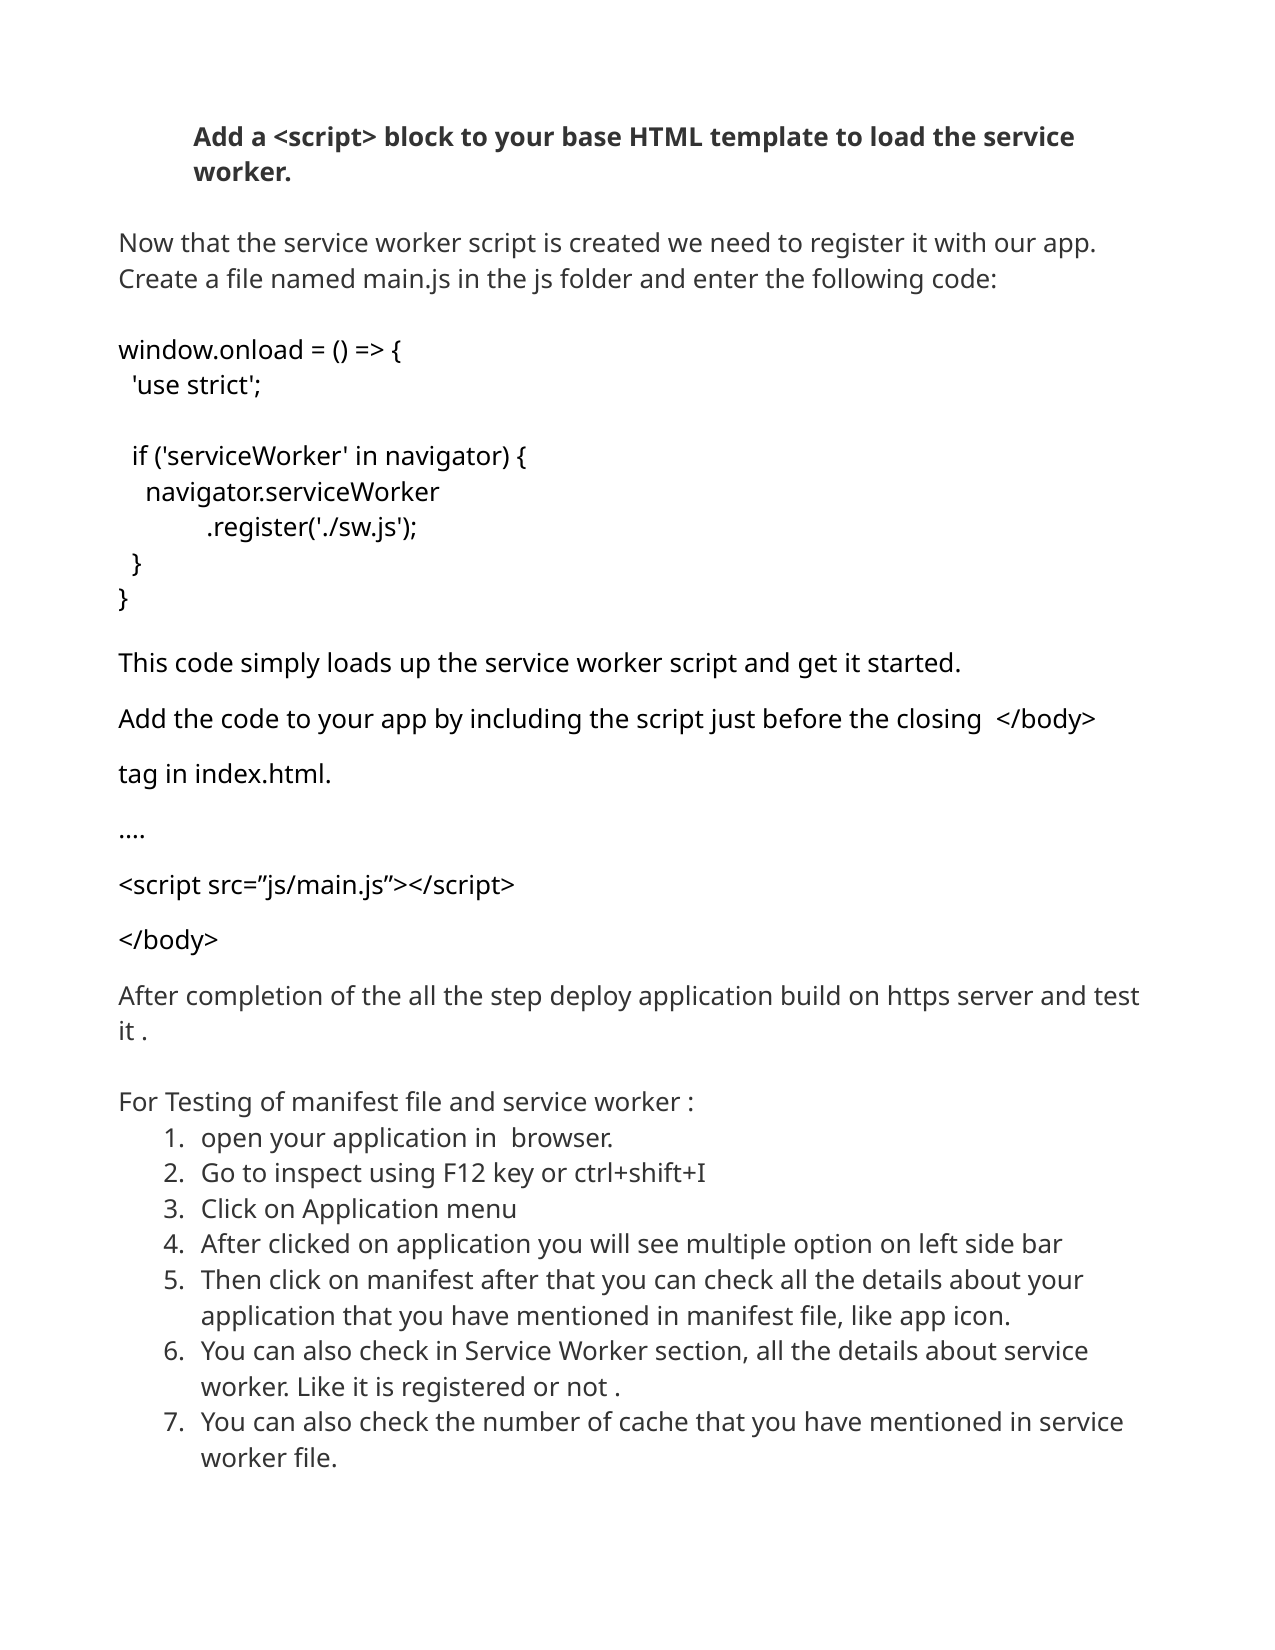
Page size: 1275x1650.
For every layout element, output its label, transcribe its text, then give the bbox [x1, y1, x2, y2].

text navigator.serviceWorker [118, 473, 1157, 509]
text 'use strict'; [118, 367, 1157, 402]
text For Testing of manifest file and service worker : [118, 1084, 1157, 1119]
list You can also check the number of cache that you have mentioned in service worker file. [163, 1404, 1157, 1475]
text This code simply loads up the service worker script and get it started. [118, 645, 1157, 680]
text Add the code to your app by including the script just before the closing </body> [118, 700, 1157, 736]
list After clicked on application you will see multiple option on left side bar [163, 1226, 1157, 1262]
text </body> [118, 922, 1157, 957]
text …. [118, 811, 1157, 847]
text .register('./sw.js'); [118, 509, 1157, 544]
text tag in index.html. [118, 756, 1157, 791]
list You can also check in Service Worker section, all the details about service worker. Like it is registered or not . [163, 1333, 1157, 1404]
text window.onload = () => { [118, 331, 1157, 367]
list open your application in browser. [163, 1119, 1157, 1155]
list Go to inspect using F12 key or ctrl+shift+I [163, 1155, 1157, 1191]
text Now that the service worker script is created we need to register it with our app. Create a file named main.js in the js folder and enter the following code: [118, 225, 1157, 296]
list Click on Application menu [163, 1191, 1157, 1226]
text After completion of the all the step deploy application build on https server and test it . [118, 977, 1157, 1048]
list Add a <script> block to your base HTML template to load the service worker. [156, 118, 1157, 189]
list Then click on manifest after that you can check all the details about your application that you have mentioned in manifest file, like app icon. [163, 1262, 1157, 1333]
text <script src=”js/main.js”></script> [118, 867, 1157, 902]
text } [118, 580, 1157, 615]
text if ('serviceWorker' in navigator) { [118, 438, 1157, 473]
text } [118, 544, 1157, 580]
